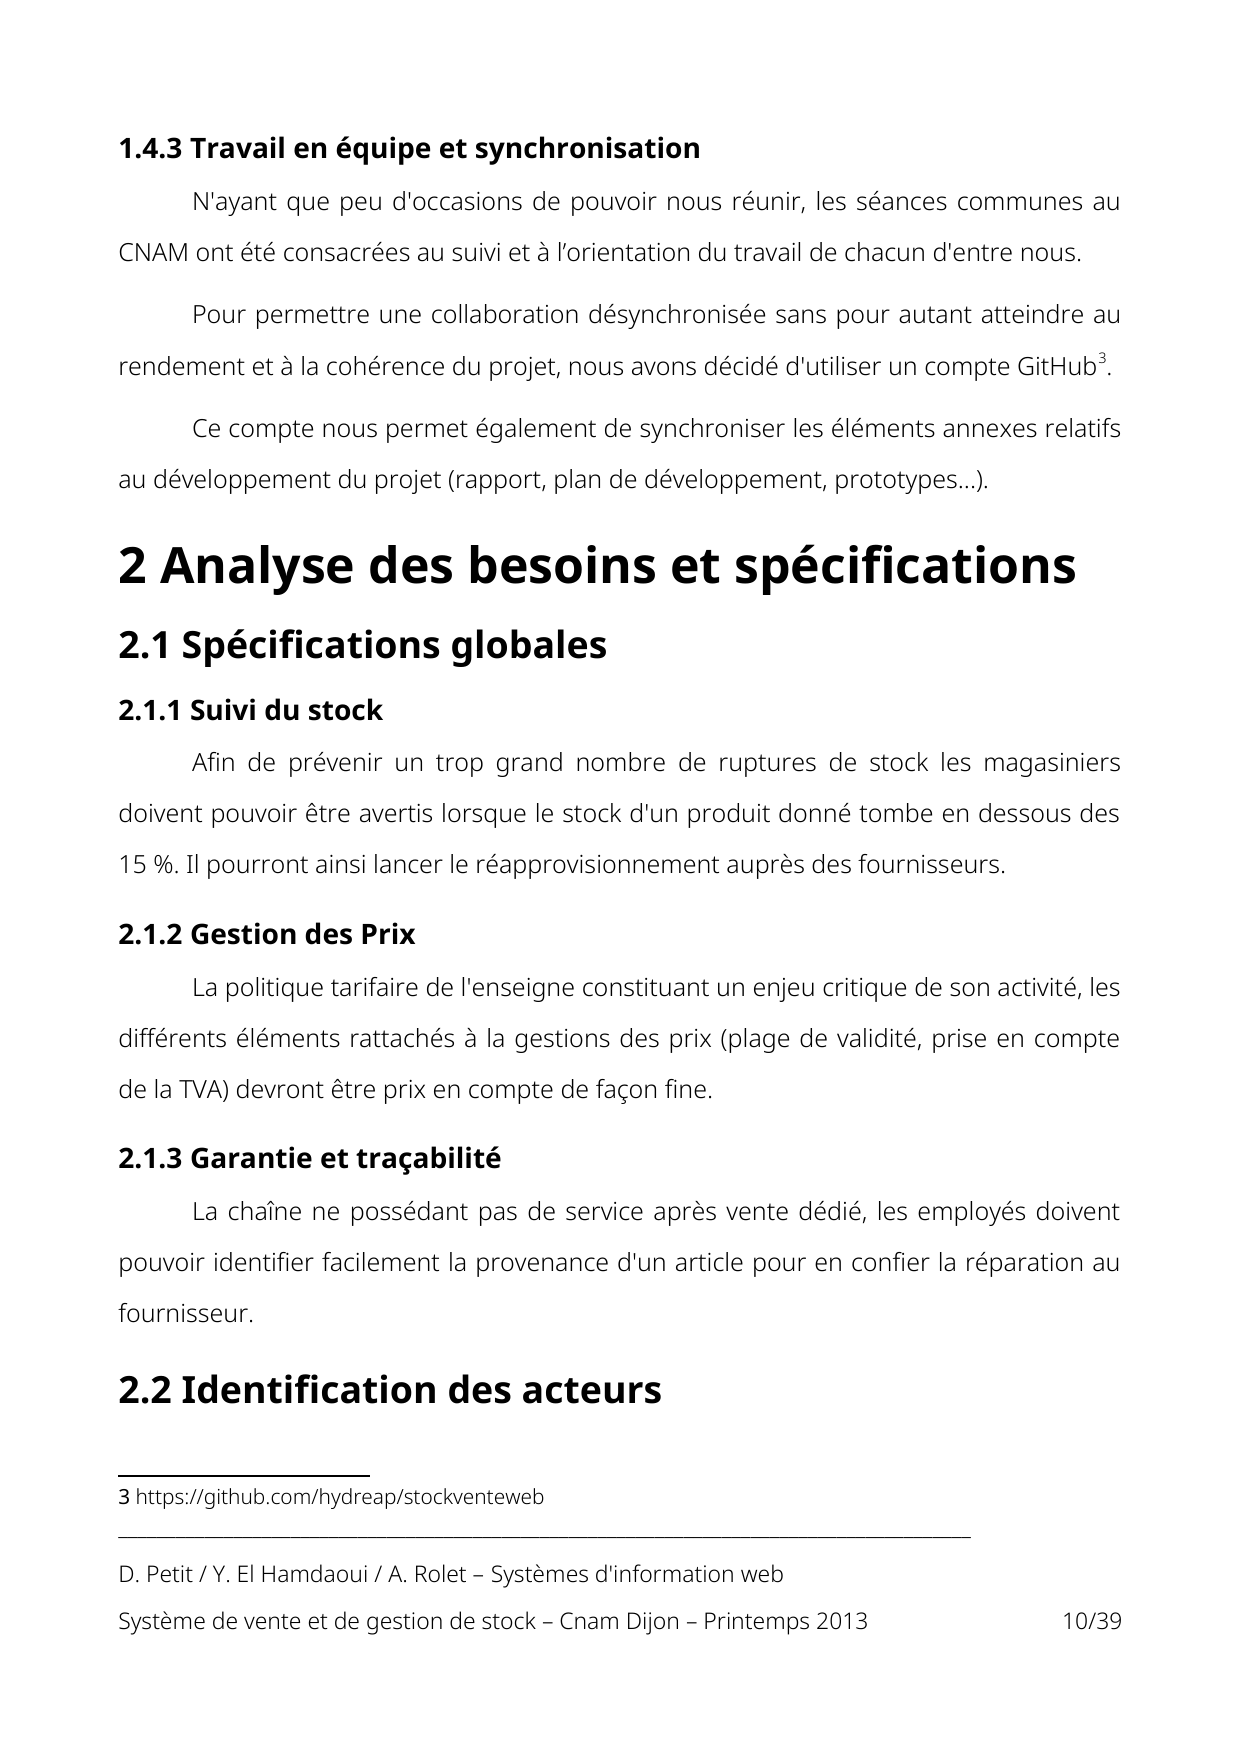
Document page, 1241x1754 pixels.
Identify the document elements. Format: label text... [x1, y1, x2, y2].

text La chaîne ne possédant pas de service après vente dédié, les employés doivent pouvoir identifier facilement la provenance d'un article pour en confier la réparation au fournisseur. [118, 1193, 1122, 1329]
text Afin de prévenir un trop grand nombre de ruptures de stock les magasiniers doivent pouvoir être avertis lorsque le stock d'un produit donné tombe en dessous des 15 %. Il pourront ainsi lancer le réapprovisionnement auprès des fournisseurs. [118, 745, 1122, 881]
subtitle Garantie et traçabilité [118, 1139, 1122, 1177]
text N'ayant que peu d'occasions de pouvoir nous réunir, les séances communes au CNAM ont été consacrées au suivi et à l’orientation du travail de chacun d'entre nous. [118, 183, 1122, 268]
subtitle Analyse des besoins et spécifications [118, 529, 1122, 598]
subtitle Spécifications globales [118, 618, 1122, 669]
subtitle Suivi du stock [118, 690, 1122, 729]
subtitle Travail en équipe et synchronisation [118, 128, 1122, 167]
text https://github.com/hydreap/stockventeweb [118, 1482, 1122, 1511]
text Pour permettre une collaboration désynchronisée sans pour autant atteindre au rendement et à la cohérence du projet, nous avons décidé d'utiliser un compte GitHub. [118, 297, 1122, 382]
text Ce compte nous permet également de synchroniser les éléments annexes relatifs au développement du projet (rapport, plan de développement, prototypes...). [118, 411, 1122, 496]
subtitle Identification des acteurs [118, 1363, 1122, 1414]
subtitle Gestion des Prix [118, 914, 1122, 953]
text La politique tarifaire de l'enseigne constituant un enjeu critique de son activité, les différents éléments rattachés à la gestions des prix (plage de validité, prise en compte de la TVA) devront être prix en compte de façon fine. [118, 969, 1122, 1105]
